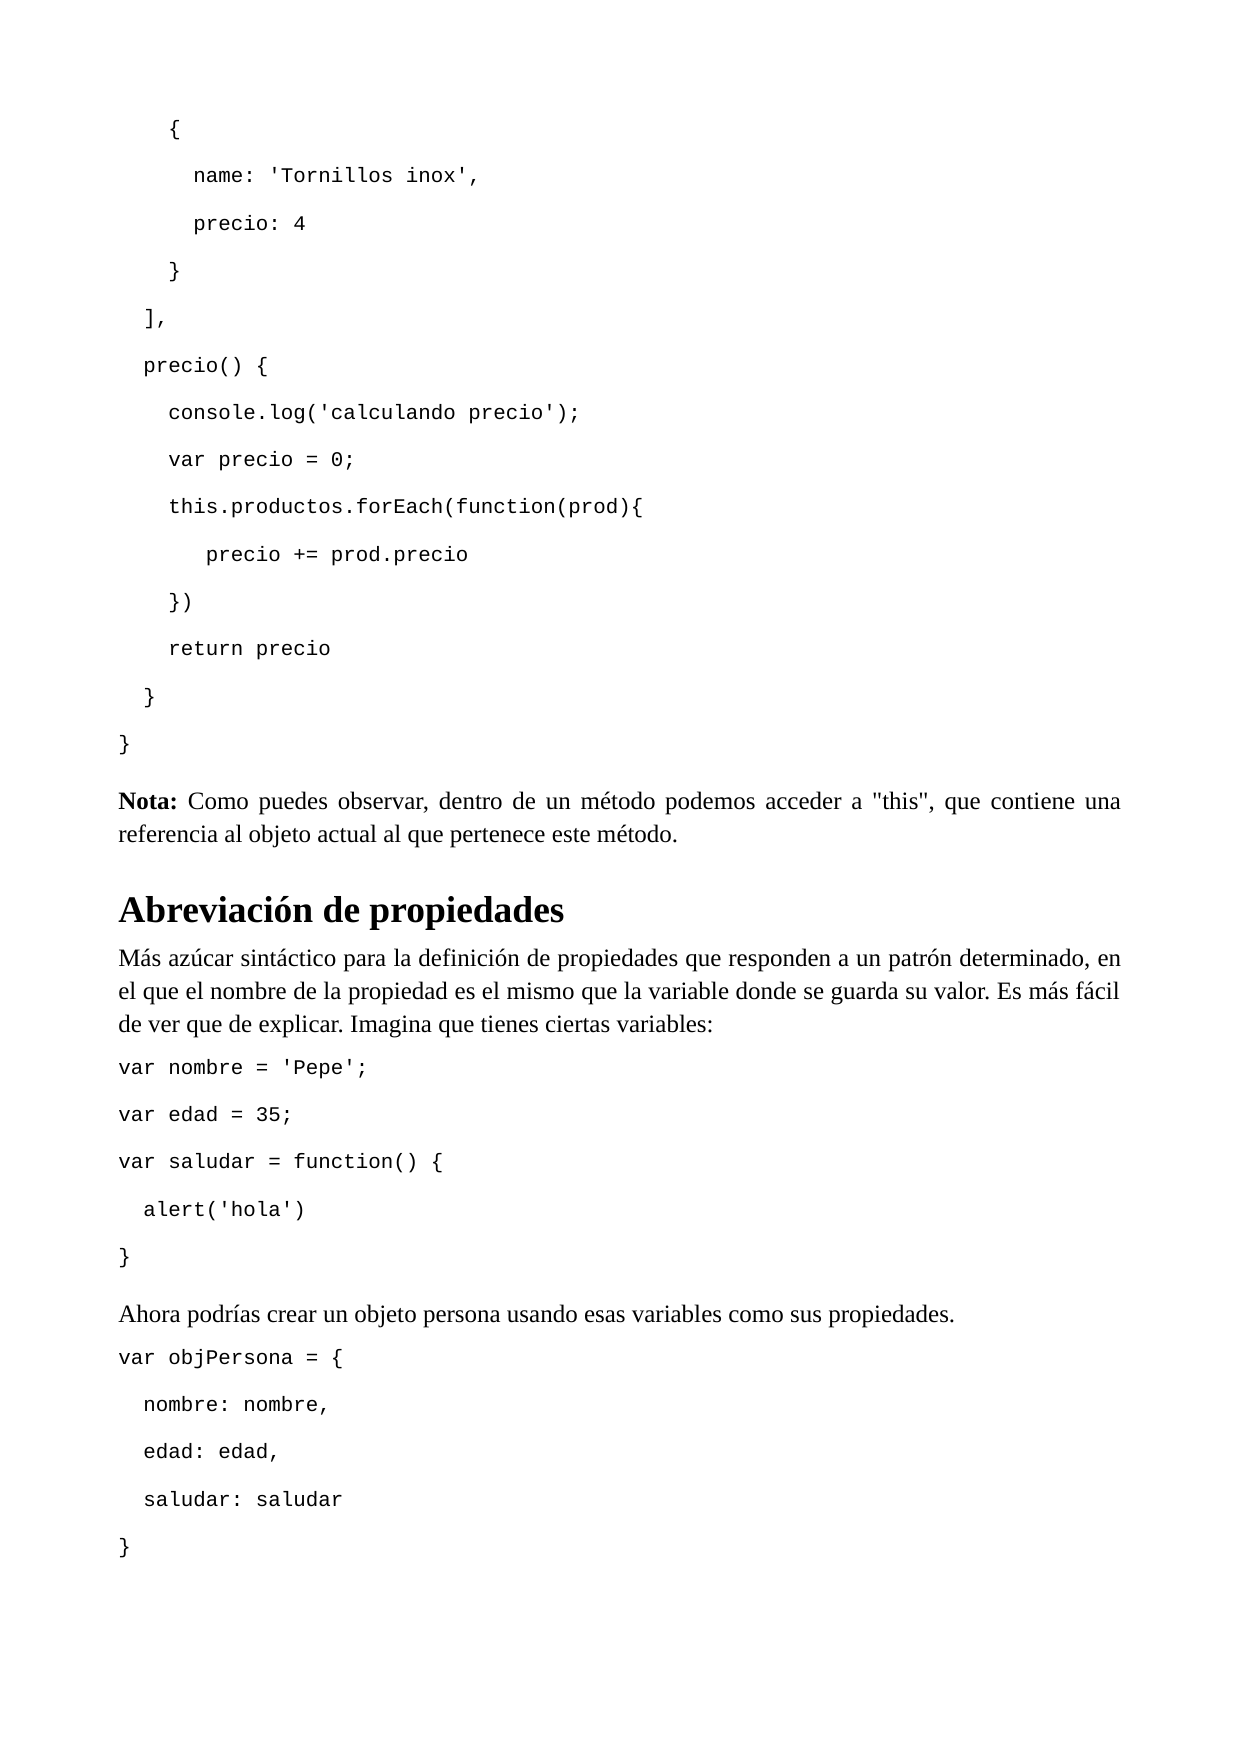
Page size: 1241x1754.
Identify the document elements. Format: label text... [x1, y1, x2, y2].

text var precio = 0; [118, 449, 1122, 473]
text } [118, 733, 1122, 757]
subtitle Abreviación de propiedades [118, 887, 1122, 931]
text saludar: saludar [118, 1488, 1122, 1512]
text }) [118, 591, 1122, 615]
text } [118, 1246, 1122, 1269]
text name: 'Tornillos inox', [118, 165, 1122, 189]
text alert('hola') [118, 1199, 1122, 1222]
text ], [118, 307, 1122, 331]
text nombre: nombre, [118, 1394, 1122, 1418]
text Más azúcar sintáctico para la definición de propiedades que responden a un patrón determinado, en el que el nombre de la propiedad es el mismo que la variable donde se guarda su valor. Es más fácil de ver que de explicar. Imagina que tienes ciertas variables: [118, 943, 1122, 1038]
text precio: 4 [118, 213, 1122, 236]
text var objPersona = { [118, 1347, 1122, 1370]
text this.productos.forEach(function(prod){ [118, 496, 1122, 520]
text precio() { [118, 354, 1122, 378]
text } [118, 1536, 1122, 1559]
text var nombre = 'Pepe'; [118, 1057, 1122, 1080]
text return precio [118, 638, 1122, 662]
text edad: edad, [118, 1441, 1122, 1465]
text var saludar = function() { [118, 1151, 1122, 1175]
text Ahora podrías crear un objeto persona usando esas variables como sus propiedades. [118, 1299, 1122, 1328]
text } [118, 260, 1122, 284]
text console.log('calculando precio'); [118, 402, 1122, 426]
text } [118, 686, 1122, 709]
text precio += prod.precio [118, 544, 1122, 567]
text var edad = 35; [118, 1104, 1122, 1128]
text { [118, 118, 1122, 142]
text Nota: Como puedes observar, dentro de un método podemos acceder a "this", que contiene una referencia al objeto actual al que pertenece este método. [118, 786, 1122, 848]
